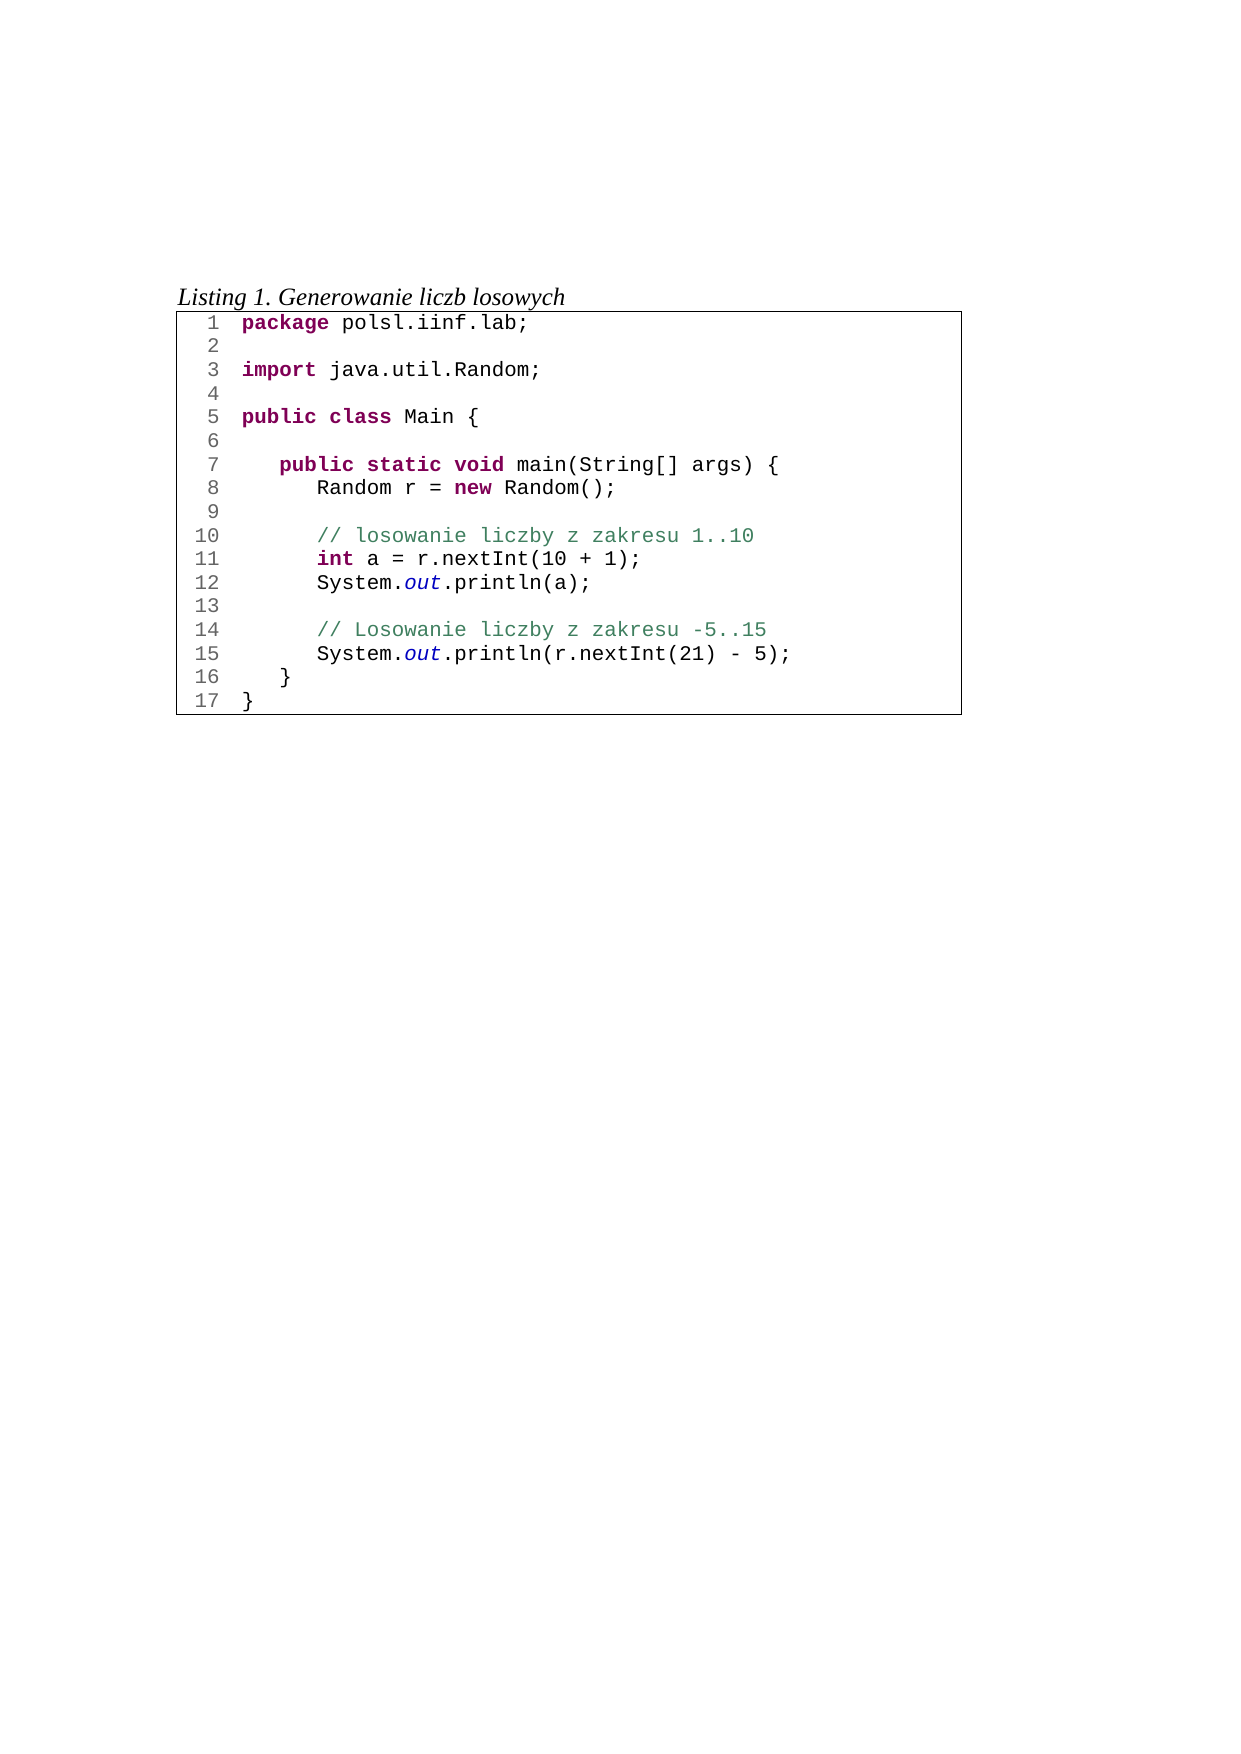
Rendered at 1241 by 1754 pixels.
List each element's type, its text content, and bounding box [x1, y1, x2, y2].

table_header package polsl.iinf.lab; import java.util.Random; public class Main { public static void main(String[] args) { Random r = new Random(); // losowanie liczby z zakresu 1..10 int a = r.nextInt(10 + 1); System.out.println(a); // Losowanie liczby z zakresu -5..15 System.out.println(r.nextInt(21) - 5); } } [230, 312, 961, 714]
table_header 1 2 3 4 5 6 7 8 9 10 11 12 13 14 15 16 17 [177, 312, 230, 714]
text Listing 1. Generowanie liczb losowych [177, 282, 963, 311]
